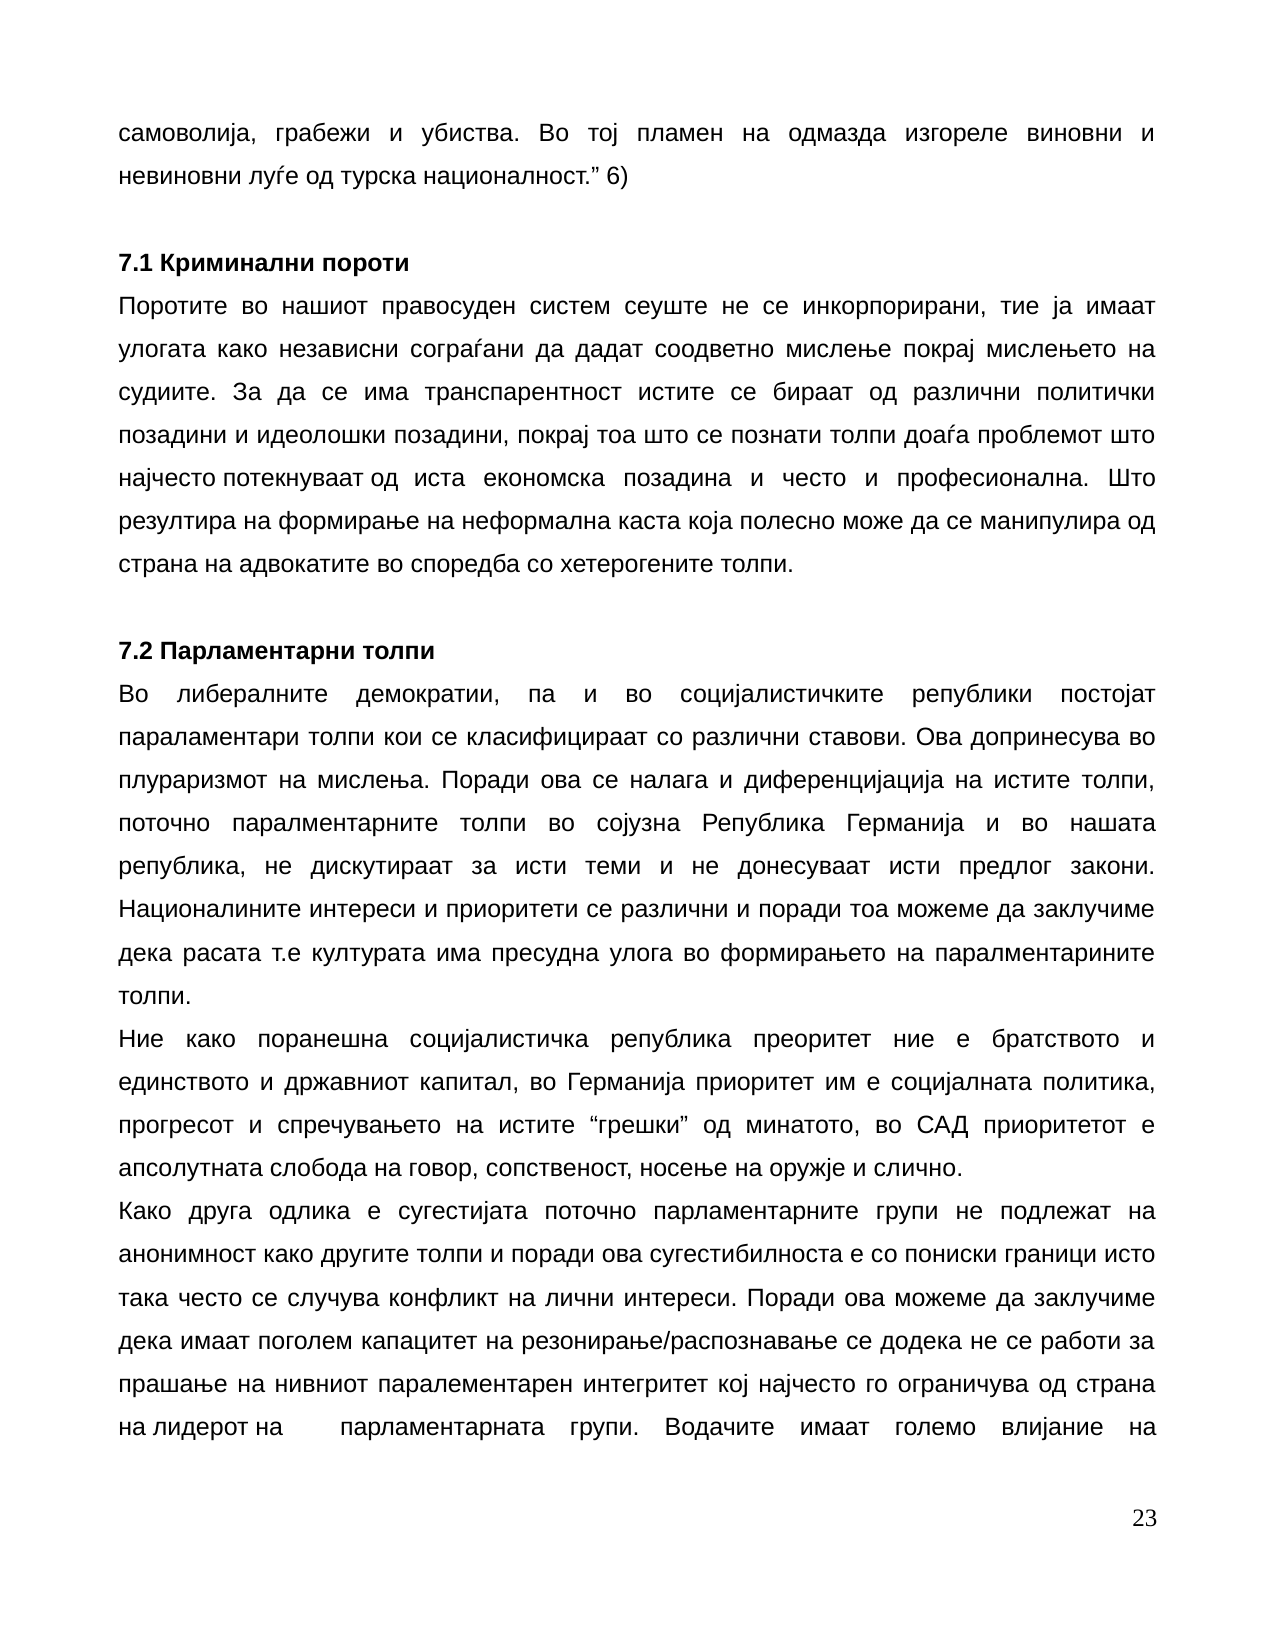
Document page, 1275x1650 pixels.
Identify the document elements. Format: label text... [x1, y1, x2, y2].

text Поротите во нашиот правосуден систем сеуште не се инкорпорирани, тие ја имаат улогата како независни сограѓани да дадат соодветно мислење покрај мислењето на судиите. За да се има транспарентност истите се бираат од различни политички позадини и идеолошки позадини, покрај тоа што се познати толпи доаѓа проблемот што најчесто потекнуваат од иста економска позадина и често и професионална. Што резултира на формирање на неформална каста која полесно може да се манипулира од страна на адвокатите во споредба со хетерогените толпи. [118, 291, 1157, 578]
text самоволија, грабежи и убиства. Во тој пламен на одмазда изгореле виновни и невиновни луѓе од турска националност.” 6) [118, 118, 1157, 190]
text 7.2 Парламентарни толпи [118, 636, 1157, 664]
text Ние како поранешна социјалистичка република преоритет ние е братството и единството и државниот капитал, во Германија приоритет им е социјалната политика, прогресот и спречувањето на истите “грешки” од минатото, во САД приоритетот е апсолутната слобода на говор, сопственост, носење на оружје и слично. [118, 1024, 1157, 1182]
text Како друга одлика е сугестијата поточно парламентарните групи не подлежат на анонимност како другите толпи и поради ова сугестибилноста е со пониски граници исто така често се случува конфликт на лични интереси. Поради ова можеме да заклучиме дека имаат поголем капацитет на резонирање/распознавање се додека не се работи за прашање на нивниот паралементарен интегритет кој најчесто го ограничува од страна на лидерот на парламентарната групи. Водачите имаат големо влијание на [118, 1196, 1157, 1441]
text Во либералните демократии, па и во социјалистичките републики постојат параламентари толпи кои се класифицираат со различни ставови. Ова допринесува во плураризмот на мислења. Поради ова се налага и диференцијација на истите толпи, поточно паралментарните толпи во сојузна Република Германија и во нашата република, не дискутираат за исти теми и не донесуваат исти предлог закони. Националините интереси и приоритети се различни и поради тоа можеме да заклучиме дека расата т.е културата има пресудна улога во формирањето на паралментарините толпи. [118, 679, 1157, 1009]
text 7.1 Криминални пороти [118, 247, 1157, 276]
